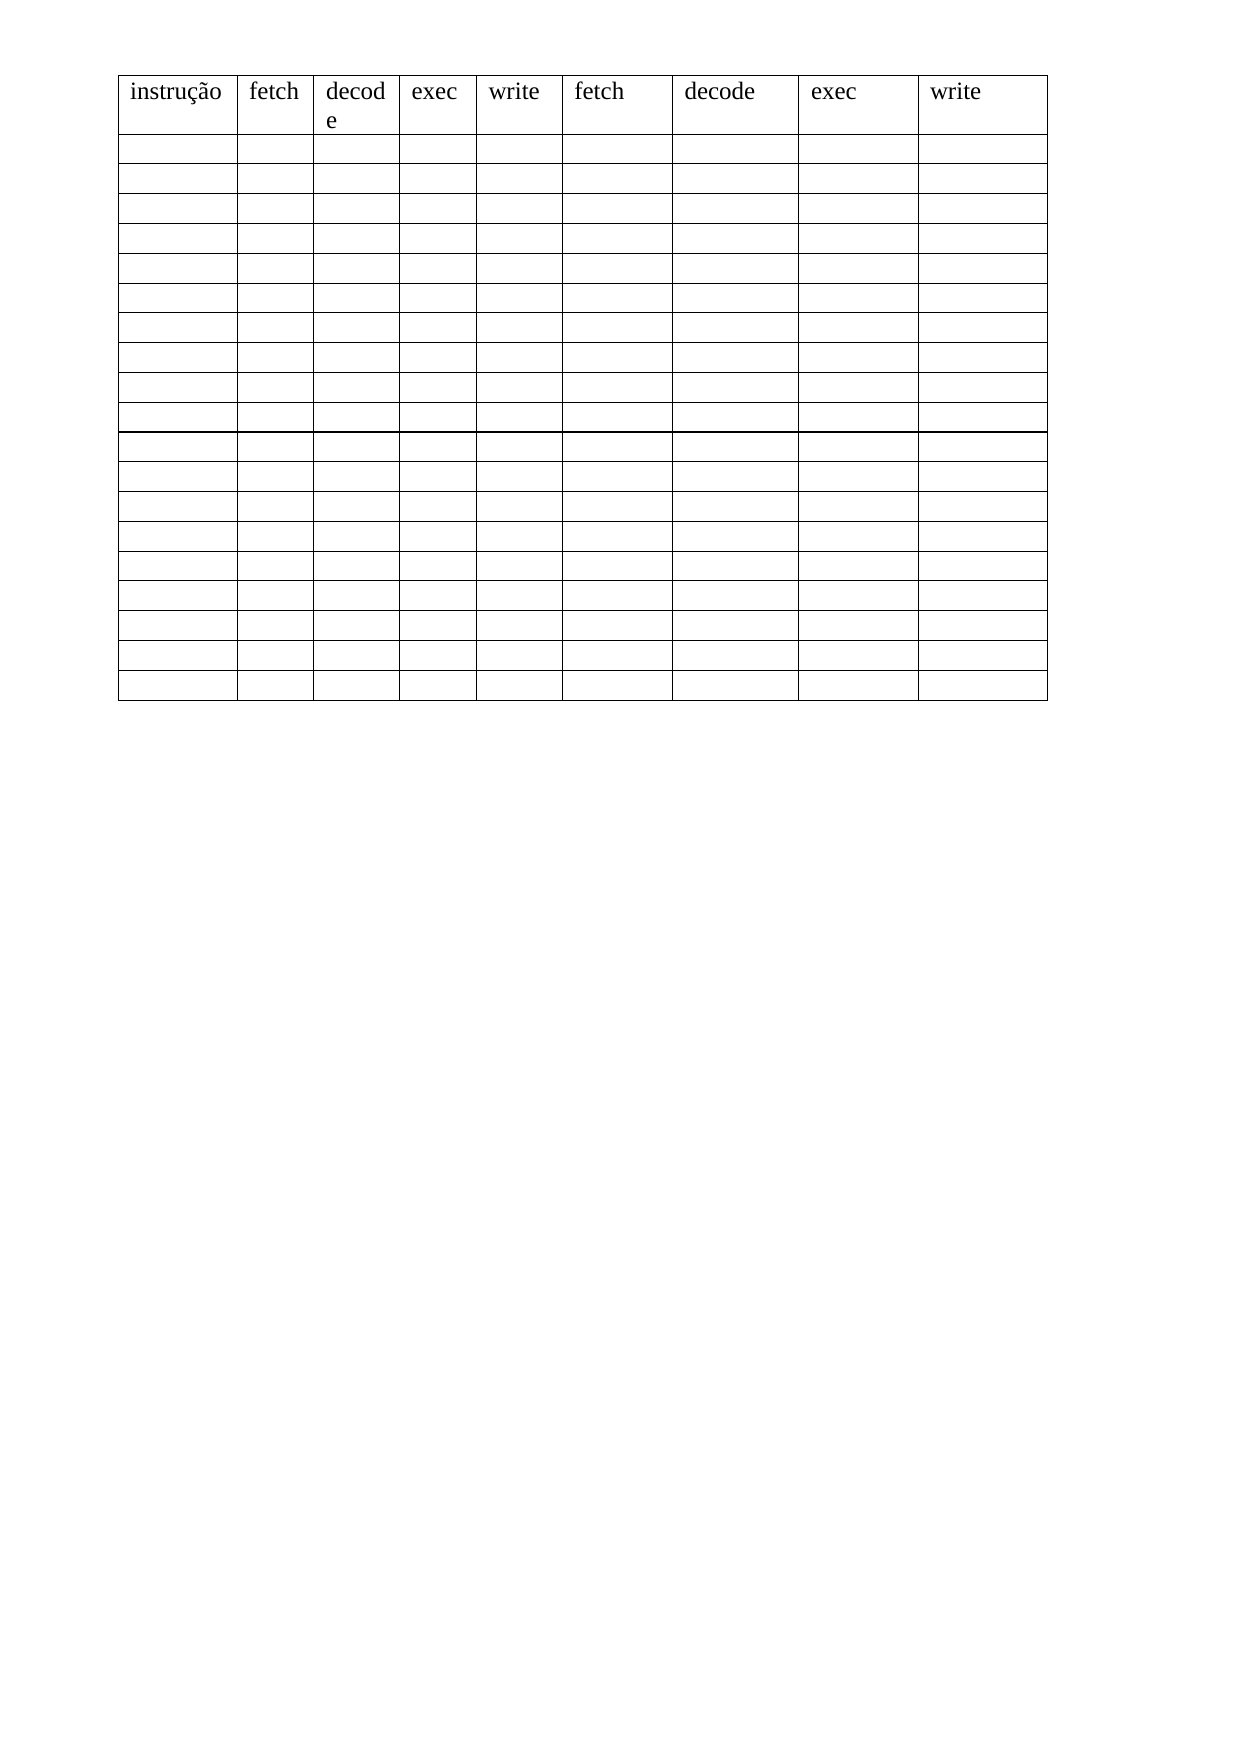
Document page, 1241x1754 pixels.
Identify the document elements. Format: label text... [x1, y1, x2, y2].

table_cell [238, 581, 313, 610]
table_cell [919, 552, 1047, 580]
table_cell [314, 522, 399, 551]
table_cell [673, 462, 798, 491]
table_cell [799, 224, 918, 253]
table_cell [119, 284, 237, 312]
table_cell [238, 403, 313, 431]
table_cell [238, 313, 313, 342]
table_cell [119, 433, 237, 461]
table_cell [119, 343, 237, 372]
table_cell [563, 343, 672, 372]
table_cell [563, 492, 672, 521]
table_cell [238, 343, 313, 372]
table_cell decode [673, 76, 798, 133]
table_cell [119, 135, 237, 163]
table_cell [314, 224, 399, 253]
table_cell [400, 462, 476, 491]
table_cell [563, 552, 672, 580]
table_cell [919, 135, 1047, 163]
table_cell [563, 254, 672, 282]
table_cell [563, 373, 672, 402]
table_cell [919, 284, 1047, 312]
table_cell [400, 552, 476, 580]
table_cell [314, 343, 399, 372]
table_cell [400, 433, 476, 461]
table_cell [314, 611, 399, 640]
table_cell [563, 611, 672, 640]
table_cell [799, 194, 918, 223]
table_cell [673, 254, 798, 282]
table_cell [238, 552, 313, 580]
table_cell [673, 611, 798, 640]
table_cell [673, 373, 798, 402]
table_cell [799, 552, 918, 580]
table_cell [119, 611, 237, 640]
table_cell [314, 194, 399, 223]
table_cell [477, 135, 562, 163]
table_cell [400, 611, 476, 640]
table_cell [919, 611, 1047, 640]
table_cell [477, 492, 562, 521]
table_cell [563, 224, 672, 253]
table_cell [477, 224, 562, 253]
table_cell [673, 492, 798, 521]
table_cell [563, 462, 672, 491]
table_cell [238, 194, 313, 223]
table_cell [400, 164, 476, 193]
table_cell [477, 254, 562, 282]
table_cell [119, 462, 237, 491]
table_cell [919, 164, 1047, 193]
table_cell [477, 522, 562, 551]
table_cell [477, 373, 562, 402]
table_cell [673, 343, 798, 372]
table_cell [799, 164, 918, 193]
table_cell [314, 254, 399, 282]
table_cell [919, 462, 1047, 491]
table_cell [799, 522, 918, 551]
table_cell [477, 552, 562, 580]
table_cell write [477, 76, 562, 133]
table_cell [238, 224, 313, 253]
table_cell [314, 552, 399, 580]
table_cell fetch [238, 76, 313, 133]
table_cell [919, 641, 1047, 670]
table_cell [400, 403, 476, 431]
table_cell [799, 492, 918, 521]
table_cell [563, 671, 672, 699]
table_cell [673, 433, 798, 461]
table_cell [119, 164, 237, 193]
table_cell [563, 313, 672, 342]
table_cell [400, 224, 476, 253]
table_cell [799, 313, 918, 342]
table_cell [314, 433, 399, 461]
table_cell [238, 164, 313, 193]
table_cell [563, 194, 672, 223]
table_cell [119, 313, 237, 342]
table_cell [919, 343, 1047, 372]
table_cell [477, 671, 562, 699]
table_cell [238, 373, 313, 402]
table_cell [400, 313, 476, 342]
table_cell [238, 462, 313, 491]
table_cell [799, 343, 918, 372]
table_cell [238, 135, 313, 163]
table_cell [673, 403, 798, 431]
table_cell [673, 194, 798, 223]
table_cell [919, 492, 1047, 521]
table_cell [799, 284, 918, 312]
table_cell [919, 403, 1047, 431]
table_cell [673, 164, 798, 193]
table_cell [919, 194, 1047, 223]
table_cell [119, 581, 237, 610]
table_cell [673, 522, 798, 551]
table_cell [799, 611, 918, 640]
table_cell [799, 462, 918, 491]
table_cell [314, 492, 399, 521]
table_cell instrução [119, 76, 237, 133]
table_cell exec [400, 76, 476, 133]
table_cell [238, 492, 313, 521]
table_cell [563, 641, 672, 670]
table_cell [477, 284, 562, 312]
table_cell [919, 581, 1047, 610]
table_cell [400, 194, 476, 223]
table_cell [119, 641, 237, 670]
table_cell [119, 522, 237, 551]
table_cell [477, 403, 562, 431]
table_cell [400, 671, 476, 699]
table_cell [238, 433, 313, 461]
table_cell [314, 403, 399, 431]
table_cell fetch [563, 76, 672, 133]
table_cell [119, 194, 237, 223]
table_cell [477, 164, 562, 193]
table_cell [919, 254, 1047, 282]
table_cell [919, 373, 1047, 402]
table_cell [477, 194, 562, 223]
table_cell [477, 581, 562, 610]
table_cell [400, 641, 476, 670]
table_cell [314, 671, 399, 699]
table_cell [919, 224, 1047, 253]
table_cell [563, 135, 672, 163]
table_cell [799, 581, 918, 610]
table_cell [238, 254, 313, 282]
table_cell [400, 254, 476, 282]
table_cell [314, 373, 399, 402]
table_cell [919, 522, 1047, 551]
table_cell [799, 433, 918, 461]
table_cell [314, 462, 399, 491]
table_cell write [919, 76, 1047, 133]
table_cell [400, 492, 476, 521]
table_cell [119, 403, 237, 431]
table_cell [673, 224, 798, 253]
table_cell [400, 135, 476, 163]
table_cell [673, 313, 798, 342]
table_cell [563, 284, 672, 312]
table_cell [563, 522, 672, 551]
table_cell [673, 135, 798, 163]
table_cell [919, 313, 1047, 342]
table_cell [477, 433, 562, 461]
table_cell [314, 313, 399, 342]
table_cell [238, 284, 313, 312]
table_cell decode [314, 76, 399, 133]
table_cell [119, 254, 237, 282]
table_cell [799, 135, 918, 163]
table_cell [400, 373, 476, 402]
table_cell [314, 284, 399, 312]
table_cell [238, 641, 313, 670]
table_cell [673, 552, 798, 580]
table_cell [673, 641, 798, 670]
table_cell [477, 343, 562, 372]
table_cell [314, 641, 399, 670]
table_cell [238, 522, 313, 551]
table_cell [477, 611, 562, 640]
table_cell [799, 373, 918, 402]
table_cell [477, 462, 562, 491]
table_cell exec [799, 76, 918, 133]
table_cell [673, 671, 798, 699]
table_cell [119, 552, 237, 580]
table_cell [563, 164, 672, 193]
table_cell [563, 403, 672, 431]
table_cell [477, 641, 562, 670]
table_cell [314, 581, 399, 610]
table_cell [119, 671, 237, 699]
table_cell [563, 433, 672, 461]
table_cell [563, 581, 672, 610]
table_cell [673, 581, 798, 610]
table_cell [238, 671, 313, 699]
table_cell [400, 581, 476, 610]
table_cell [919, 671, 1047, 699]
table_cell [238, 611, 313, 640]
table_cell [477, 313, 562, 342]
table_cell [119, 373, 237, 402]
table_cell [919, 433, 1047, 461]
table_cell [799, 254, 918, 282]
table_cell [673, 284, 798, 312]
table_cell [799, 403, 918, 431]
table_cell [799, 671, 918, 699]
table_cell [400, 343, 476, 372]
table_cell [799, 641, 918, 670]
table_cell [119, 492, 237, 521]
table_cell [400, 522, 476, 551]
table_cell [119, 224, 237, 253]
table_cell [314, 164, 399, 193]
table_cell [400, 284, 476, 312]
table_cell [314, 135, 399, 163]
